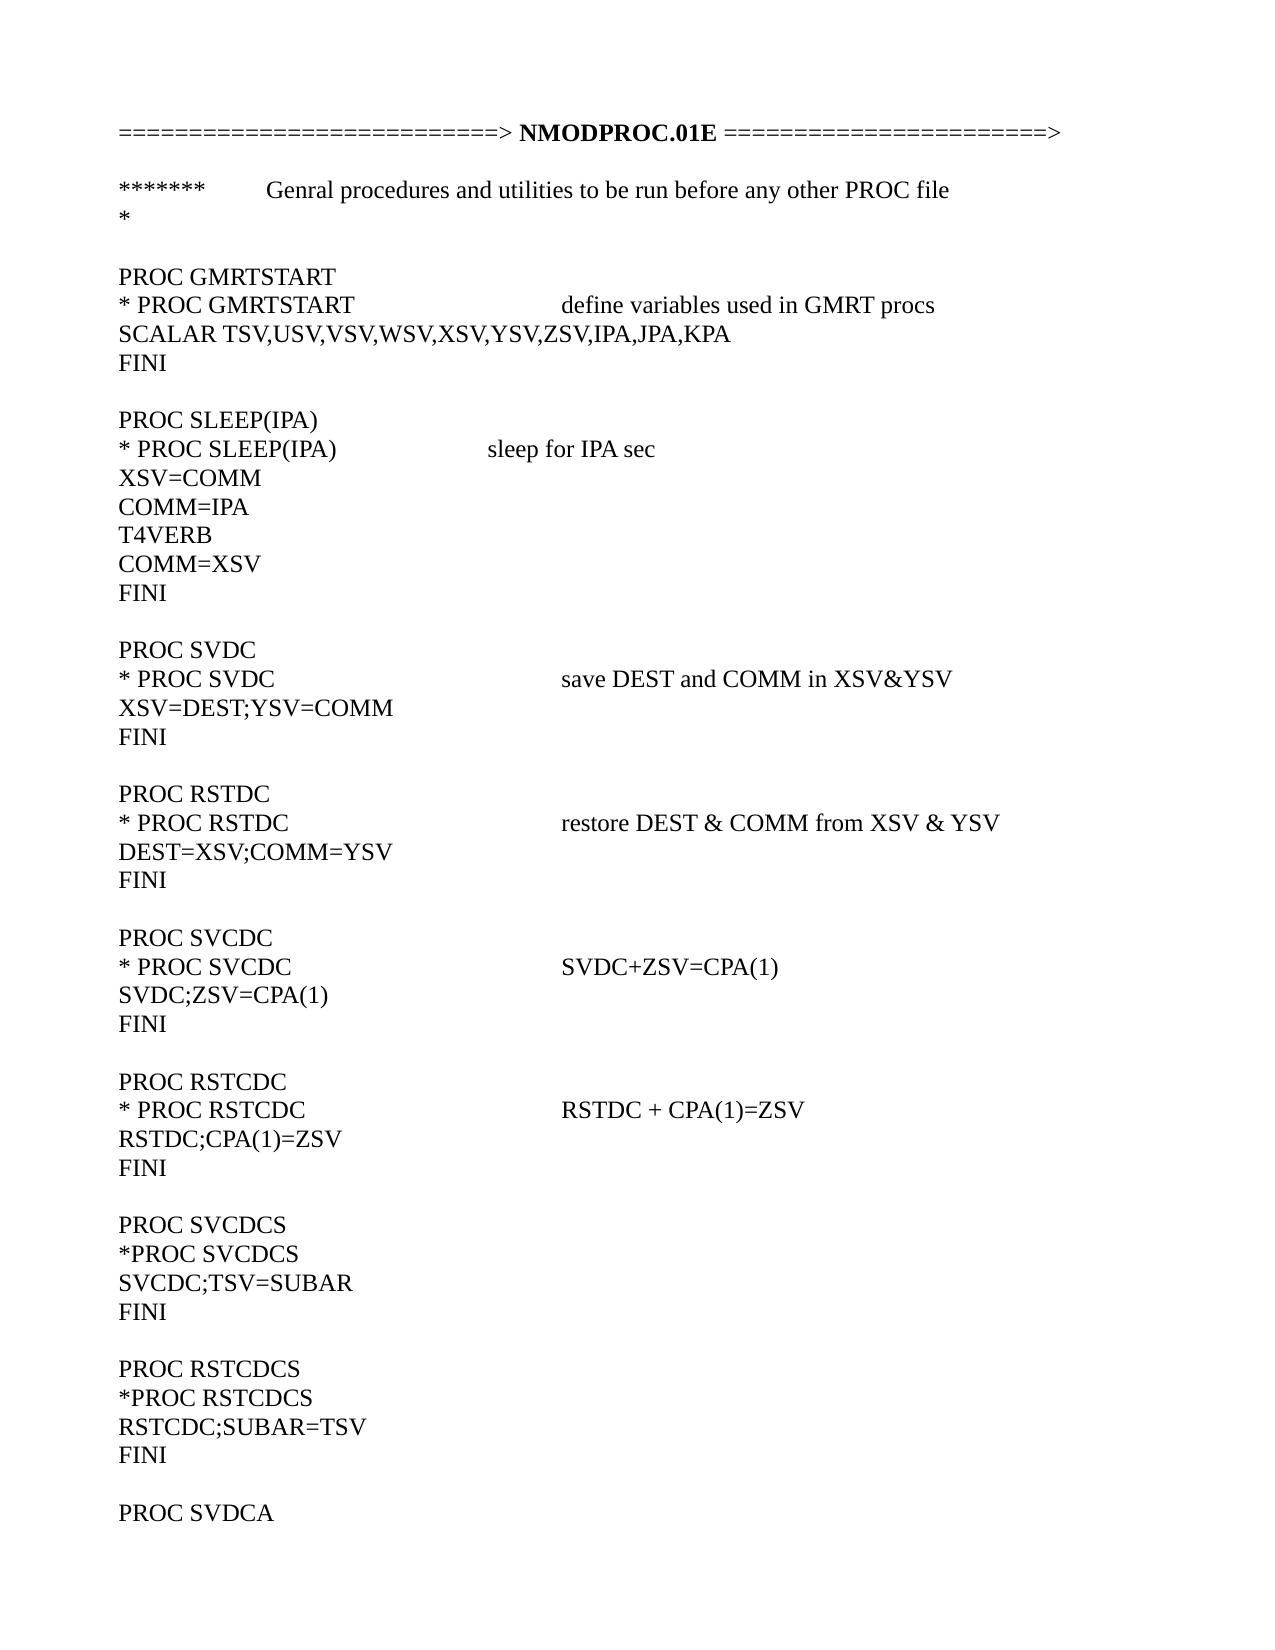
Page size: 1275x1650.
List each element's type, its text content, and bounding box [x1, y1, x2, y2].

text PROC RSTDC [118, 779, 1157, 808]
text FINI [118, 348, 1157, 377]
text FINI [118, 1441, 1157, 1469]
text ===========================> NMODPROC.01E =======================> [118, 118, 1157, 147]
text * PROC SVCDC SVDC+ZSV=CPA(1) [118, 952, 1157, 981]
text SVDC;ZSV=CPA(1) [118, 981, 1157, 1009]
text T4VERB [118, 521, 1157, 549]
text PROC SLEEP(IPA) [118, 406, 1157, 434]
text * [118, 204, 1157, 233]
text COMM=XSV [118, 549, 1157, 578]
text COMM=IPA [118, 492, 1157, 521]
text SVCDC;TSV=SUBAR [118, 1268, 1157, 1297]
text FINI [118, 578, 1157, 607]
text *PROC RSTCDCS [118, 1383, 1157, 1412]
text * PROC RSTCDC RSTDC + CPA(1)=ZSV [118, 1096, 1157, 1124]
text PROC RSTCDC [118, 1067, 1157, 1096]
text *PROC SVCDCS [118, 1239, 1157, 1268]
text ******* Genral procedures and utilities to be run before any other PROC file [118, 176, 1157, 204]
text XSV=DEST;YSV=COMM [118, 693, 1157, 722]
text PROC SVDCA [118, 1498, 1157, 1527]
text * PROC SVDC save DEST and COMM in XSV&YSV [118, 664, 1157, 693]
text RSTDC;CPA(1)=ZSV [118, 1124, 1157, 1153]
text FINI [118, 866, 1157, 894]
text PROC SVCDCS [118, 1211, 1157, 1239]
text FINI [118, 1297, 1157, 1326]
text * PROC GMRTSTART define variables used in GMRT procs [118, 291, 1157, 319]
text PROC SVCDC [118, 923, 1157, 952]
text FINI [118, 1009, 1157, 1038]
text * PROC SLEEP(IPA) sleep for IPA sec [118, 434, 1157, 463]
text RSTCDC;SUBAR=TSV [118, 1412, 1157, 1441]
text FINI [118, 1153, 1157, 1182]
text PROC SVDC [118, 636, 1157, 664]
text XSV=COMM [118, 463, 1157, 492]
text SCALAR TSV,USV,VSV,WSV,XSV,YSV,ZSV,IPA,JPA,KPA [118, 319, 1157, 348]
text PROC GMRTSTART [118, 262, 1157, 291]
text * PROC RSTDC restore DEST & COMM from XSV & YSV [118, 808, 1157, 837]
text DEST=XSV;COMM=YSV [118, 837, 1157, 866]
text PROC RSTCDCS [118, 1354, 1157, 1383]
text FINI [118, 722, 1157, 751]
